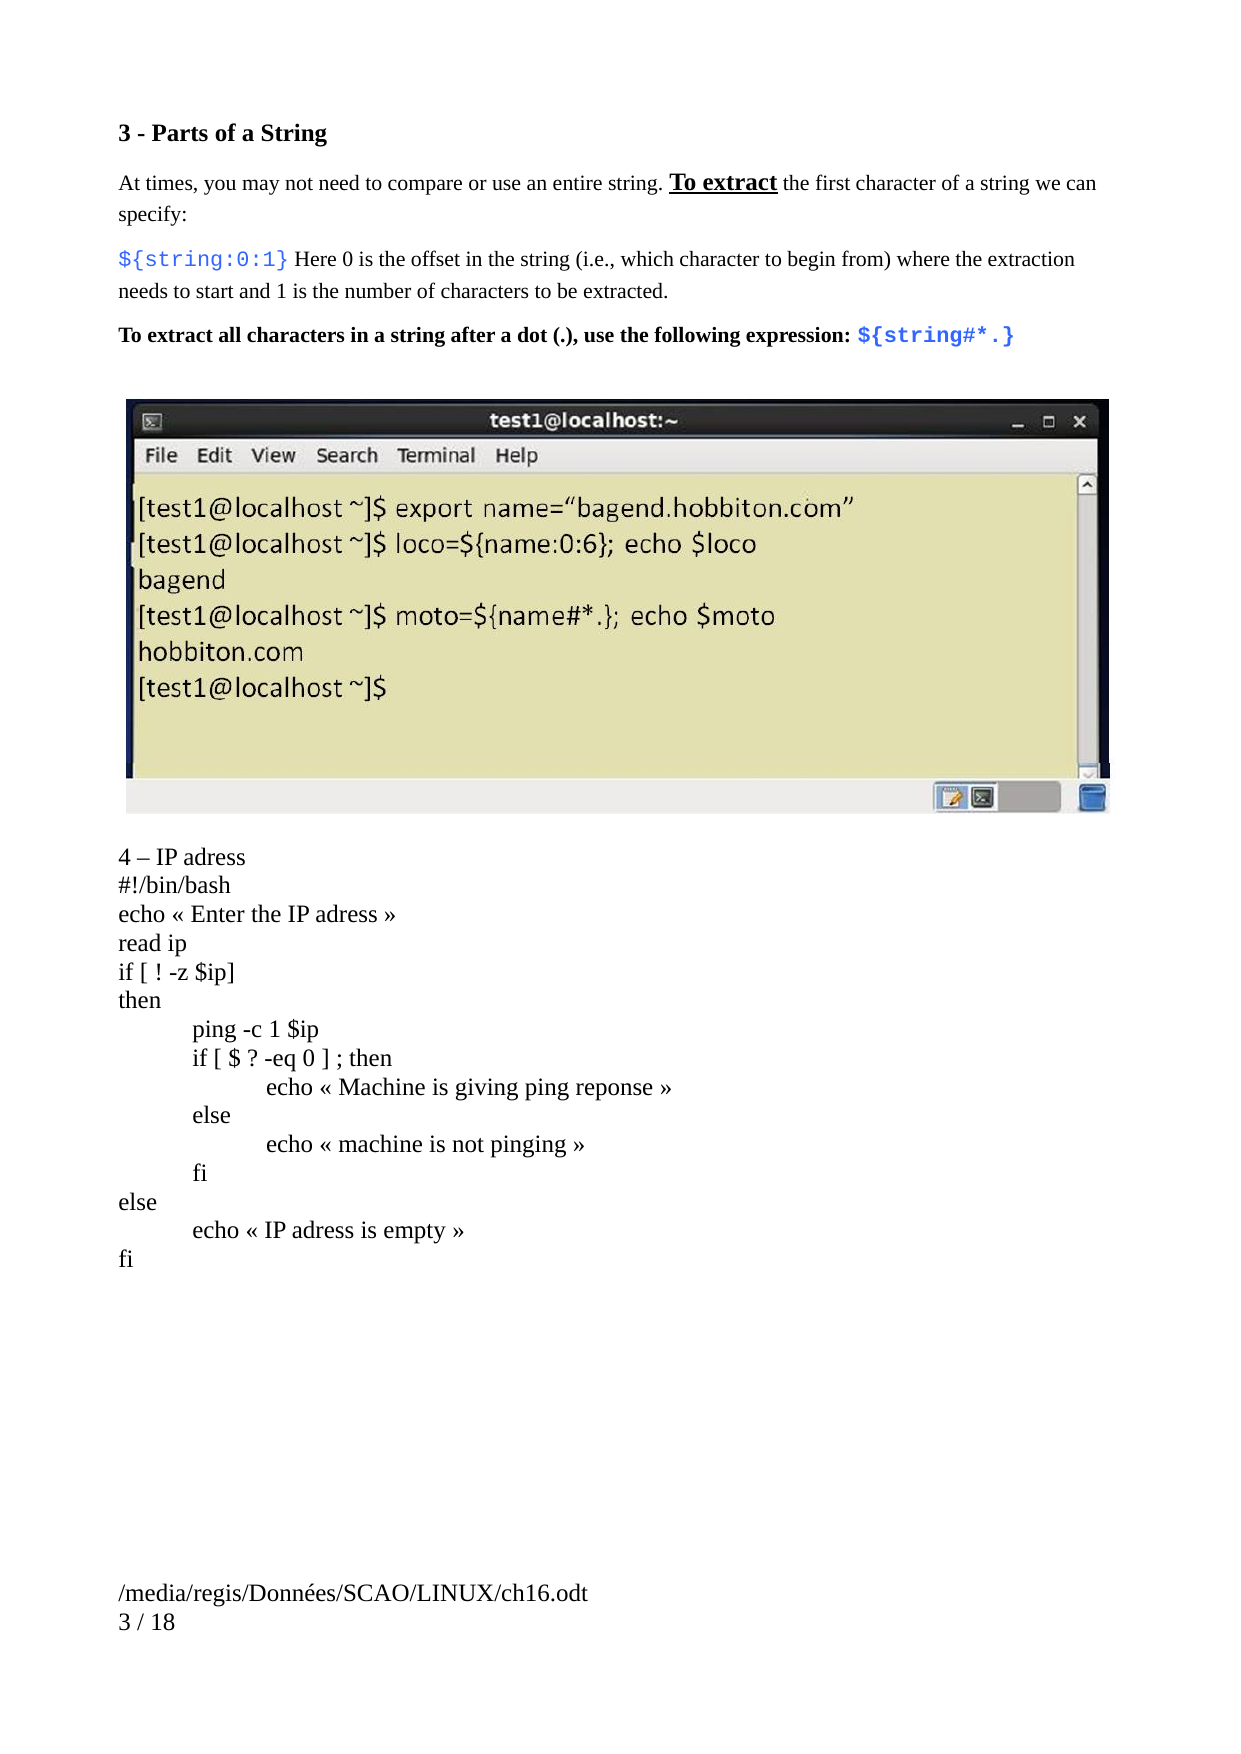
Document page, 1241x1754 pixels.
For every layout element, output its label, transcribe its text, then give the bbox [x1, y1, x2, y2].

text 3 - Parts of a String [118, 118, 1122, 147]
text echo « Enter the IP adress » [118, 899, 1122, 928]
picture [118, 398, 1123, 814]
text echo « machine is not pinging » [118, 1129, 1122, 1158]
text else [118, 1101, 1122, 1129]
text else [118, 1187, 1122, 1216]
text echo « IP adress is empty » [118, 1216, 1122, 1244]
text then [118, 986, 1122, 1014]
text To extract all characters in a string after a dot (.), use the following expression: ${string#*.} [118, 322, 1122, 349]
text #!/bin/bash [118, 871, 1122, 899]
text At times, you may not need to compare or use an entire string. To extract the first character of a string we can specify: [118, 167, 1122, 226]
text fi [118, 1158, 1122, 1187]
text if [ $ ? -eq 0 ] ; then [118, 1043, 1122, 1072]
text fi [118, 1244, 1122, 1273]
text read ip [118, 928, 1122, 957]
text 4 – IP adress [118, 842, 1122, 871]
text ping -c 1 $ip [118, 1014, 1122, 1043]
text if [ ! -z $ip] [118, 957, 1122, 986]
text echo « Machine is giving ping reponse » [118, 1072, 1122, 1101]
text ${string:0:1} Here 0 is the offset in the string (i.e., which character to begin from) where the extraction needs to start and 1 is the number of characters to be extracted. [118, 246, 1122, 303]
